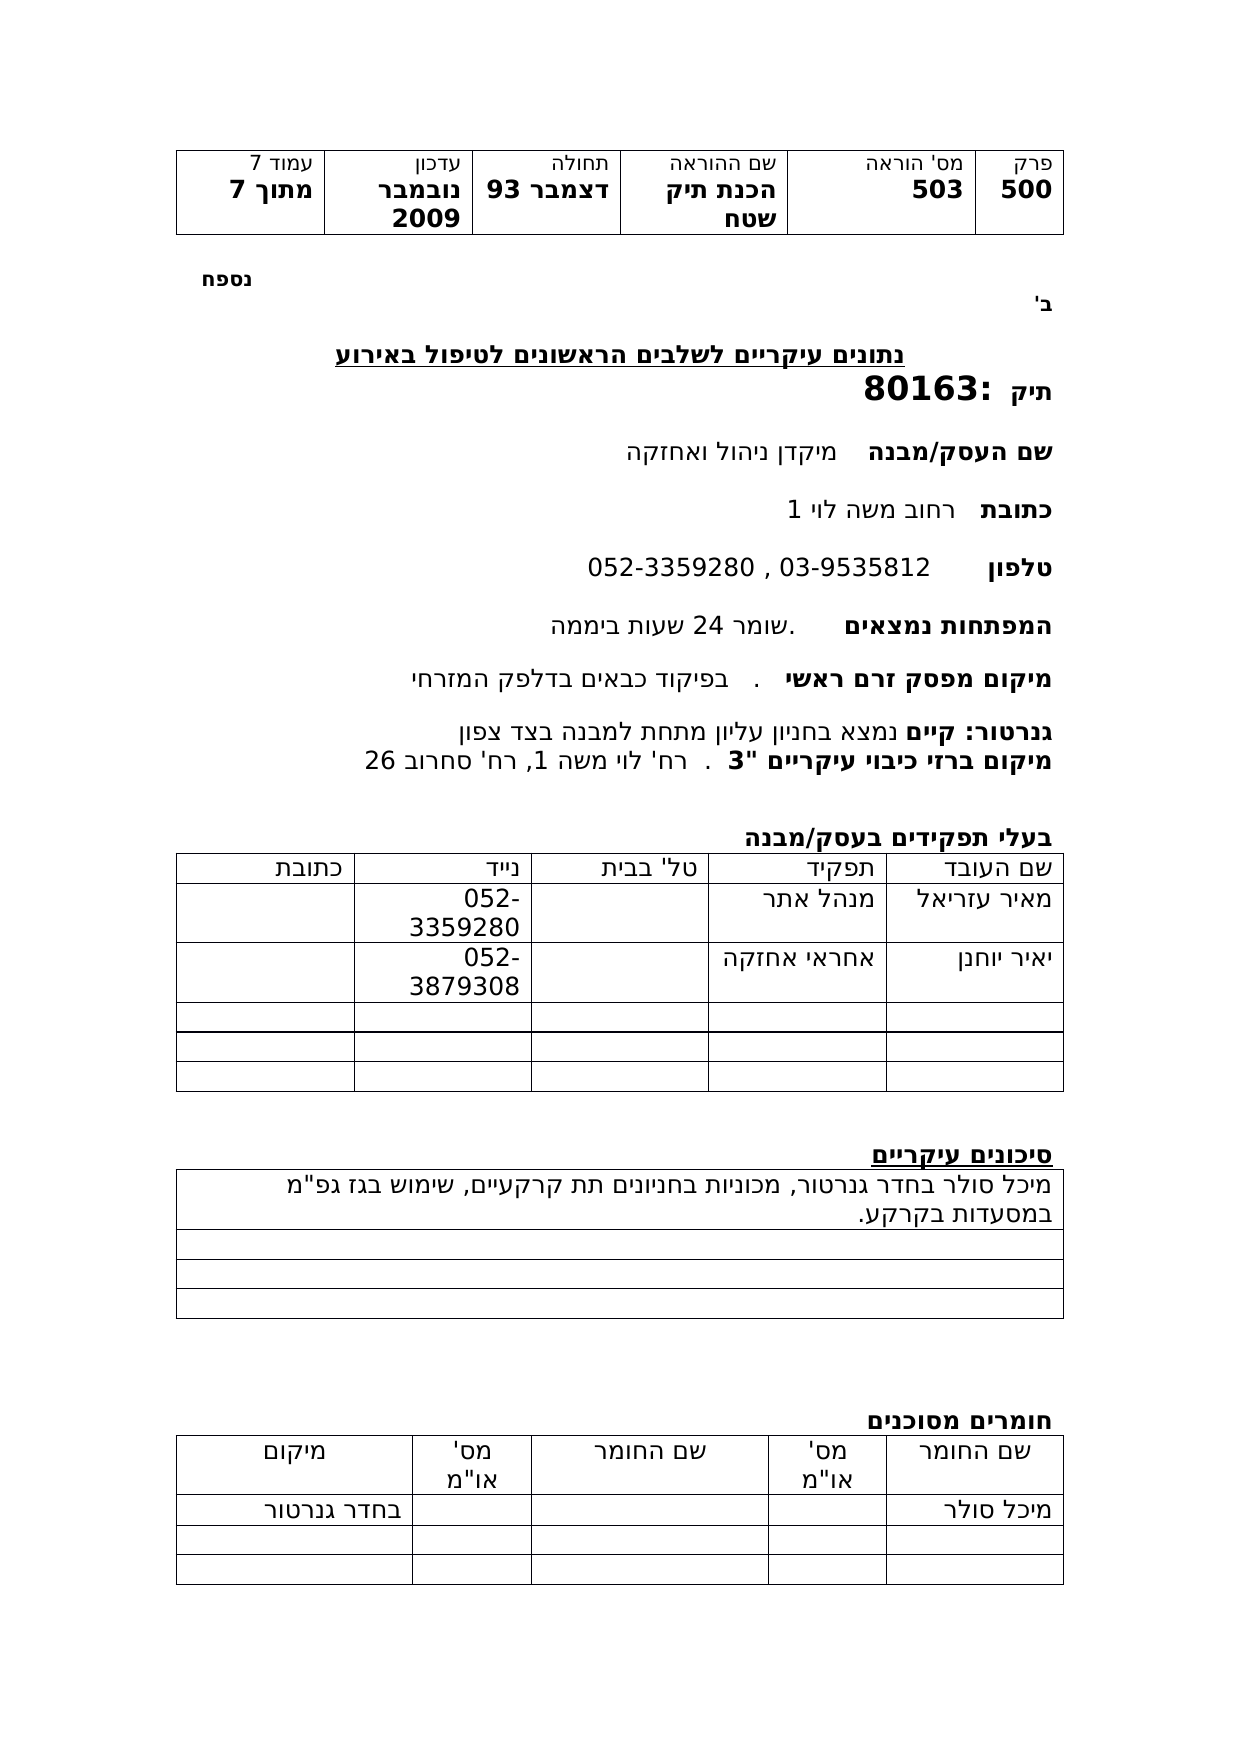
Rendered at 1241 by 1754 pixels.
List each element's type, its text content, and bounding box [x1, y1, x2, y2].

table_cell [413, 1495, 531, 1524]
table_cell [532, 1526, 768, 1554]
table_cell [709, 1062, 886, 1091]
text נספח ב' [187, 263, 1053, 316]
table_cell [177, 1289, 1063, 1318]
table_cell [887, 1033, 1063, 1061]
table_cell בחדר גנרטור [177, 1495, 412, 1524]
table_header כתובת [177, 854, 354, 883]
table_cell 052-3879308 [355, 943, 531, 1002]
table_header שם העובד [887, 854, 1063, 883]
table_header שם החומר [887, 1436, 1063, 1494]
table_header מיכל סולר בחדר גנרטור, מכוניות בחניונים תת קרקעיים, שימוש בגז גפ"מ במסעדות בקרקע. [177, 1170, 1063, 1229]
table_cell יאיר יוחנן [887, 943, 1063, 1002]
table_header תחולה דצמבר 93 [473, 151, 620, 234]
table_header מיקום [177, 1436, 412, 1494]
text כתובת רחוב משה לוי 1 [187, 495, 1053, 524]
table_cell [177, 1230, 1063, 1258]
table_cell [413, 1555, 531, 1584]
table_cell [177, 1033, 354, 1061]
table_header תפקיד [709, 854, 886, 883]
text שם העסק/מבנה מיקדן ניהול ואחזקה [187, 437, 1053, 466]
table_cell [532, 1062, 708, 1091]
table_cell [887, 1526, 1063, 1554]
table_cell [177, 1260, 1063, 1288]
table_cell [769, 1555, 886, 1584]
table_header שם החומר [532, 1436, 768, 1494]
table_cell [177, 1526, 412, 1554]
table_cell [709, 1003, 886, 1031]
text סיכונים עיקריים [187, 1140, 1053, 1169]
text גנרטור: קיים נמצא בחניון עליון מתחת למבנה בצד צפון [187, 717, 1053, 746]
text בעלי תפקידים בעסק/מבנה [187, 823, 1053, 853]
table_cell [177, 1555, 412, 1584]
text מיקום ברזי כיבוי עיקריים "3 . רח' לוי משה 1, רח' סחרוב 26 [187, 746, 1053, 776]
table_cell 052-3359280 [355, 884, 531, 942]
text תיק :80163 [187, 369, 1053, 408]
table_header מס' הוראה 503 [788, 151, 975, 234]
table_cell [532, 1495, 768, 1524]
table_cell [413, 1526, 531, 1554]
table_cell מאיר עזריאל [887, 884, 1063, 942]
table_cell [532, 943, 708, 1002]
table_cell [177, 884, 354, 942]
table_header עדכון נובמבר 2009 [325, 151, 472, 234]
table_cell [177, 1003, 354, 1031]
table_cell [177, 1062, 354, 1091]
table_cell מיכל סולר [887, 1495, 1063, 1524]
table_cell [532, 884, 708, 942]
table_header עמוד 7 מתוך 7 [177, 151, 324, 234]
table_cell [355, 1003, 531, 1031]
table_cell [532, 1033, 708, 1061]
table_cell [887, 1555, 1063, 1584]
table_cell אחראי אחזקה [709, 943, 886, 1002]
text חומרים מסוכנים [187, 1406, 1053, 1435]
table_cell [887, 1062, 1063, 1091]
table_cell [355, 1033, 531, 1061]
table_cell [887, 1003, 1063, 1031]
table_header פרק 500 [976, 151, 1063, 234]
table_header טל' בבית [532, 854, 708, 883]
table_header מס' או"מ [769, 1436, 886, 1494]
table_cell [769, 1495, 886, 1524]
text טלפון 03-9535812 , 052-3359280 [187, 553, 1053, 582]
table_cell [532, 1555, 768, 1584]
table_cell [532, 1003, 708, 1031]
table_header נייד [355, 854, 531, 883]
table_header מס' או"מ [413, 1436, 531, 1494]
table_cell [769, 1526, 886, 1554]
text נתונים עיקריים לשלבים הראשונים לטיפול באירוע [187, 340, 1053, 369]
text מיקום מפסק זרם ראשי . בפיקוד כבאים בדלפק המזרחי [187, 664, 1053, 693]
table_cell [709, 1033, 886, 1061]
table_cell [177, 943, 354, 1002]
table_cell מנהל אתר [709, 884, 886, 942]
text המפתחות נמצאים .שומר 24 שעות ביממה [187, 611, 1053, 640]
table_header שם ההוראה הכנת תיק שטח [621, 151, 787, 234]
table_cell [355, 1062, 531, 1091]
